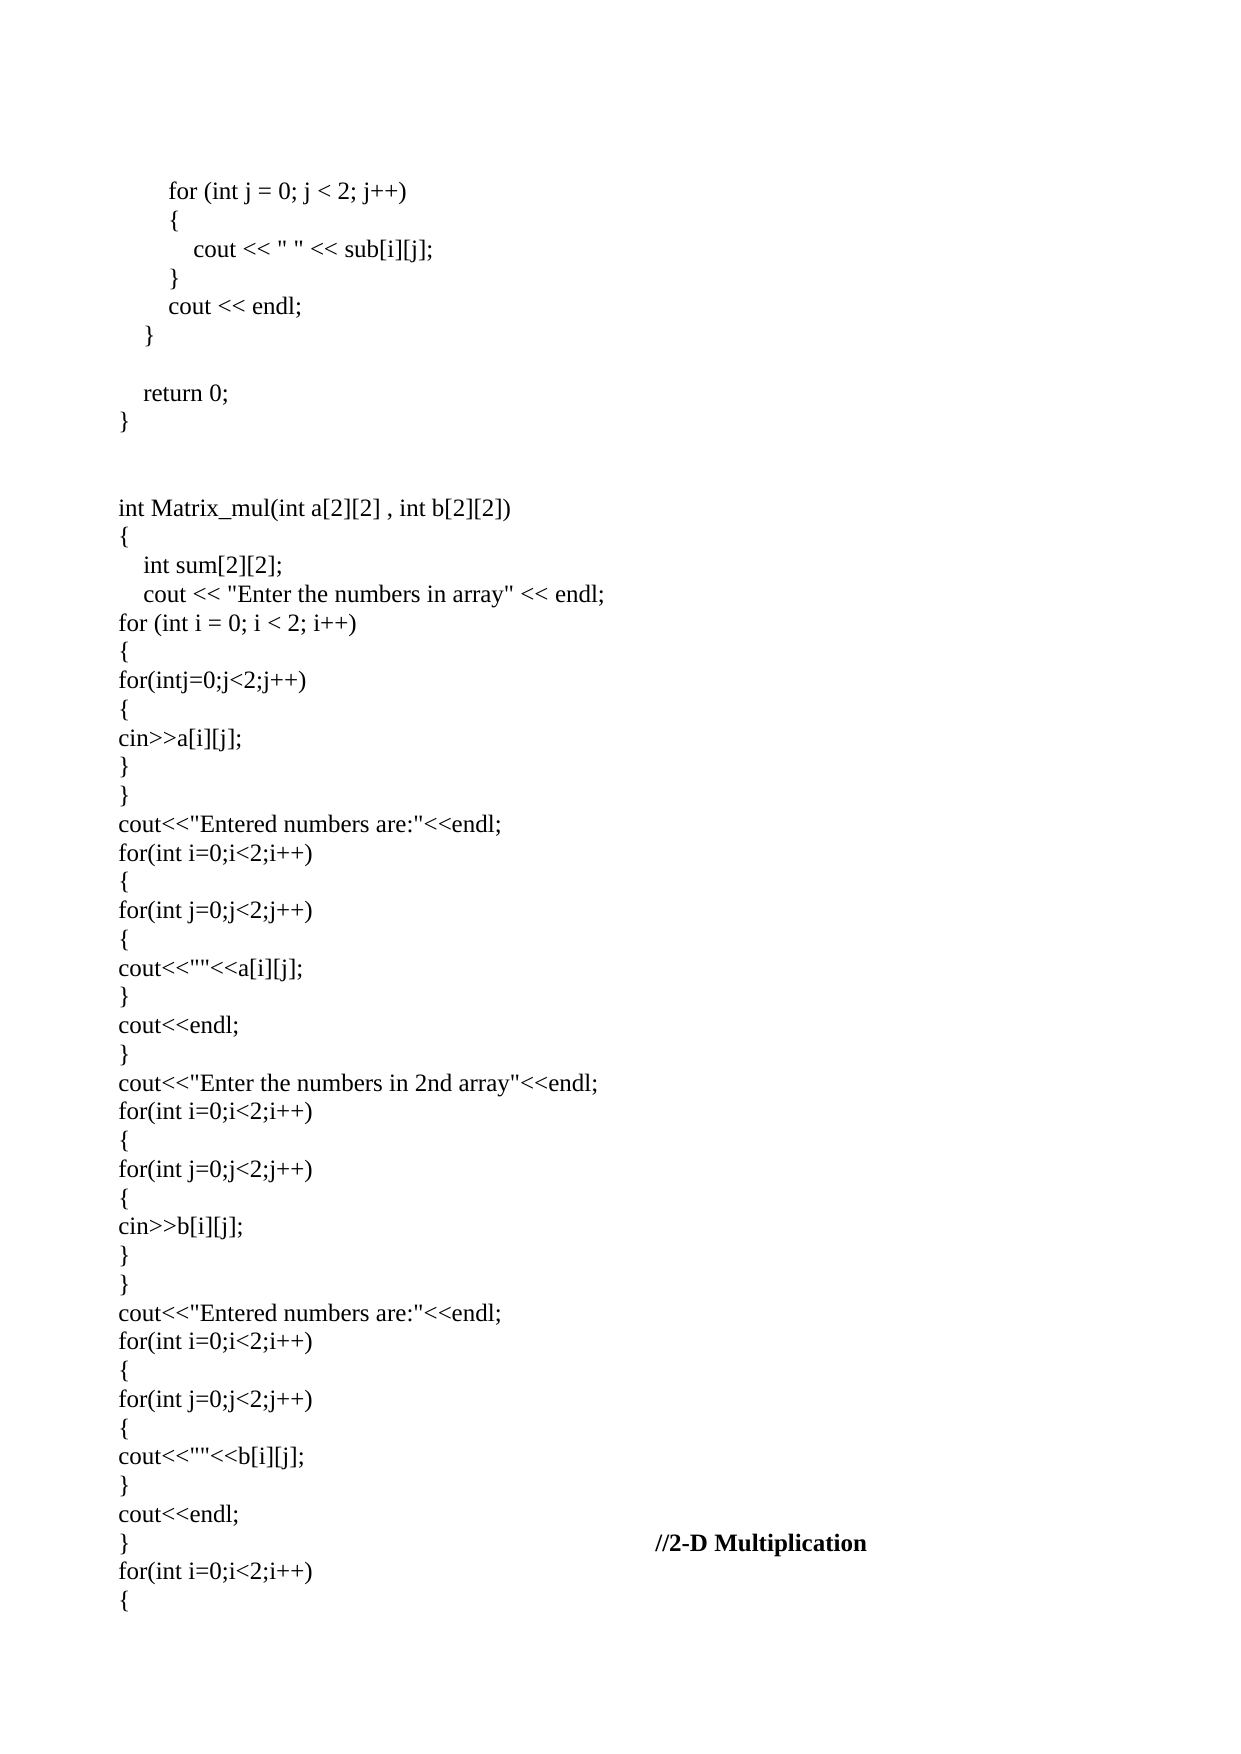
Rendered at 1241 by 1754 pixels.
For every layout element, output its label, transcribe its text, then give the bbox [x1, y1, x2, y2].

text for(int i=0;i<2;i++) [118, 1556, 1122, 1585]
text for(int i=0;i<2;i++) [118, 838, 1122, 866]
text } [118, 406, 1122, 435]
text { [118, 694, 1122, 723]
text cout<<endl; [118, 1499, 1122, 1528]
text } [118, 263, 1122, 291]
text } [118, 1039, 1122, 1068]
text cout<<endl; [118, 1010, 1122, 1039]
text cin>>b[i][j]; [118, 1211, 1122, 1240]
text { [118, 1585, 1122, 1614]
text } [118, 1470, 1122, 1499]
text { [118, 1125, 1122, 1154]
text cout<<"Entered numbers are:"<<endl; [118, 809, 1122, 838]
text for(int i=0;i<2;i++) [118, 1096, 1122, 1125]
text for(intj=0;j<2;j++) [118, 665, 1122, 694]
text } [118, 751, 1122, 780]
text return 0; [118, 378, 1122, 406]
text cin>>a[i][j]; [118, 723, 1122, 751]
text for(int i=0;i<2;i++) [118, 1326, 1122, 1355]
text { [118, 1355, 1122, 1384]
text cout << endl; [118, 291, 1122, 320]
text } [118, 981, 1122, 1010]
text } [118, 780, 1122, 809]
text { [118, 205, 1122, 234]
text { [118, 521, 1122, 550]
text int sum[2][2]; [118, 550, 1122, 579]
text } [118, 320, 1122, 349]
text cout<<"Enter the numbers in 2nd array"<<endl; [118, 1068, 1122, 1096]
text } [118, 1240, 1122, 1269]
text cout<<""<<a[i][j]; [118, 953, 1122, 981]
text { [118, 636, 1122, 665]
text cout<<"Entered numbers are:"<<endl; [118, 1298, 1122, 1326]
text { [118, 1413, 1122, 1441]
text cout << " " << sub[i][j]; [118, 234, 1122, 263]
text int Matrix_mul(int a[2][2] , int b[2][2]) [118, 493, 1122, 521]
text for(int j=0;j<2;j++) [118, 895, 1122, 924]
text for(int j=0;j<2;j++) [118, 1384, 1122, 1413]
text { [118, 1183, 1122, 1211]
text for (int i = 0; i < 2; i++) [118, 608, 1122, 636]
text } //2-D Multiplication [118, 1528, 1122, 1556]
text } [118, 1269, 1122, 1298]
text { [118, 924, 1122, 953]
text for (int j = 0; j < 2; j++) [118, 176, 1122, 205]
text { [118, 866, 1122, 895]
text cout << "Enter the numbers in array" << endl; [118, 579, 1122, 608]
text for(int j=0;j<2;j++) [118, 1154, 1122, 1183]
text cout<<""<<b[i][j]; [118, 1441, 1122, 1470]
